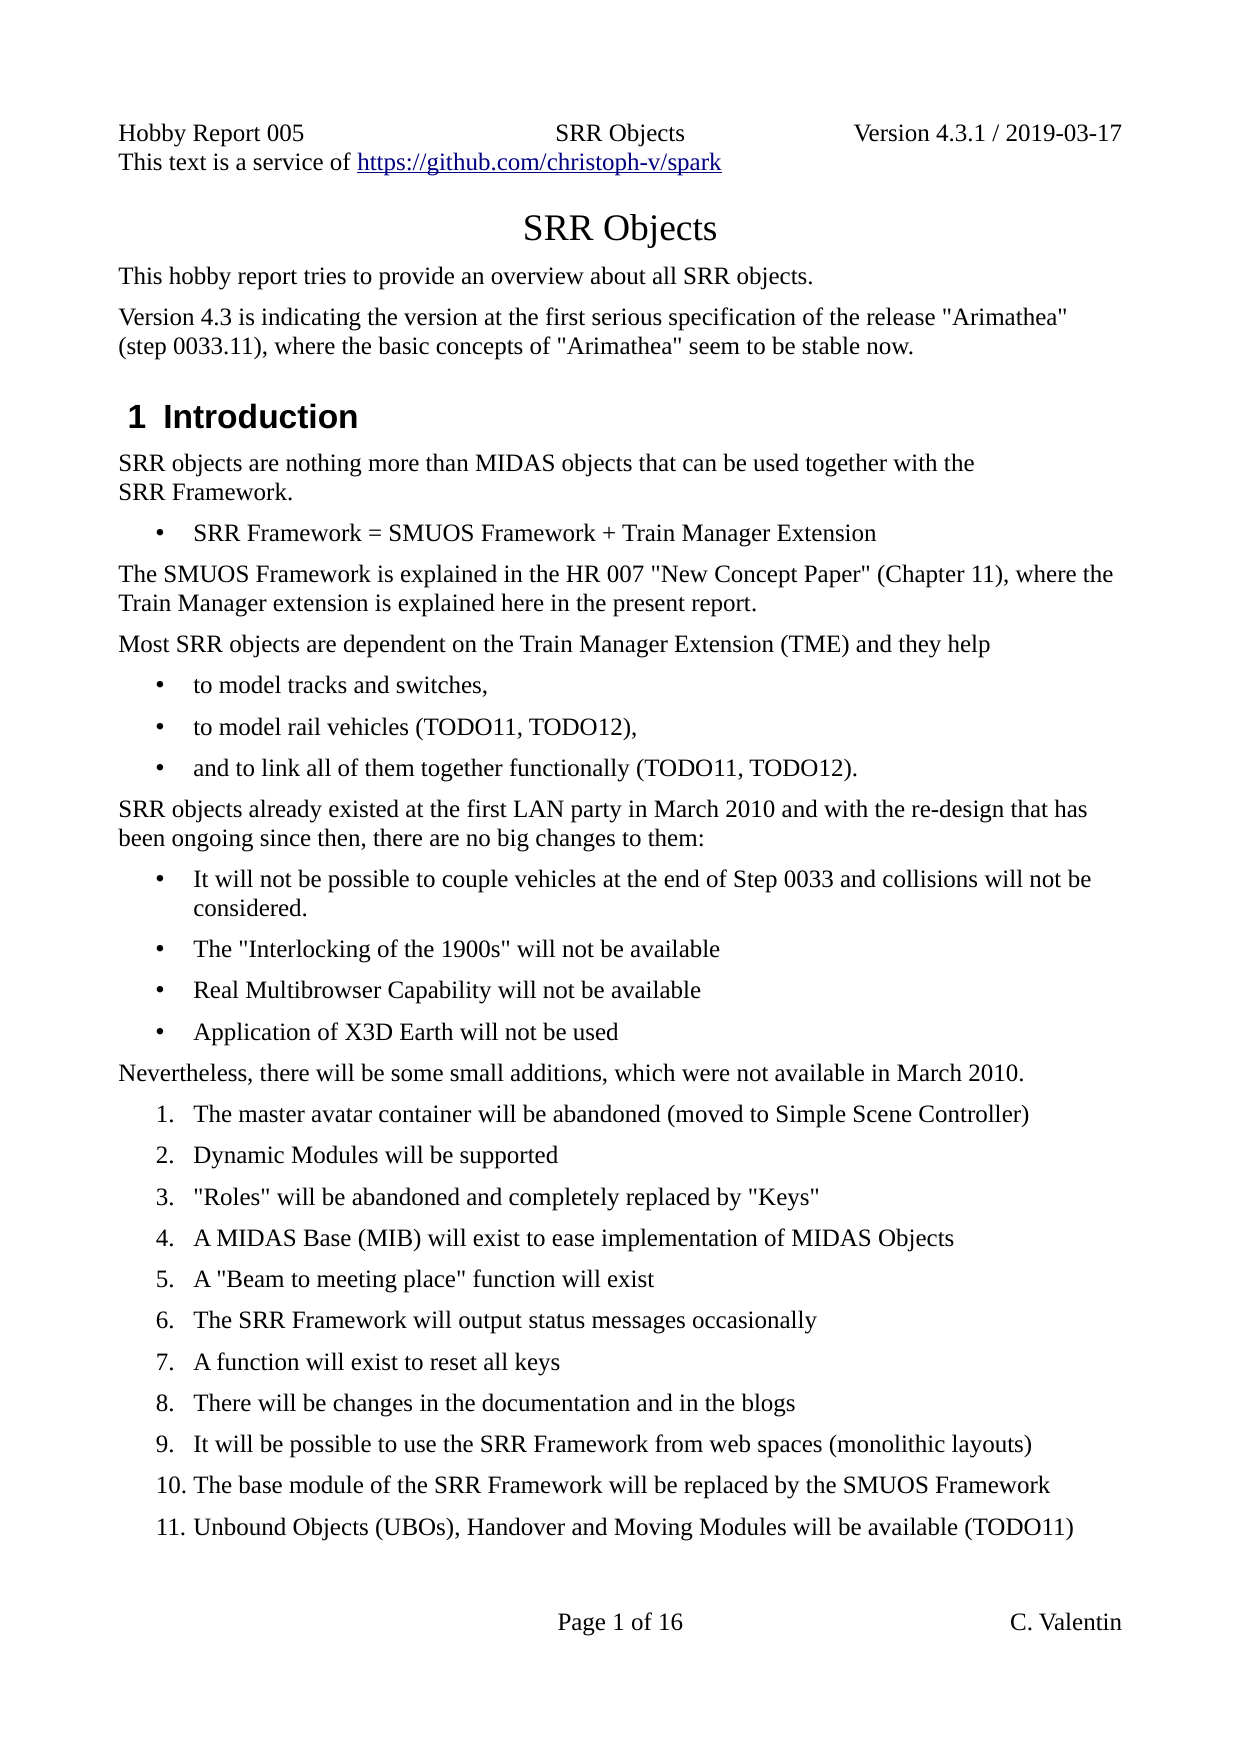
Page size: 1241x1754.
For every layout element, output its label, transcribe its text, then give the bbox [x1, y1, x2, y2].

text SRR Objects [118, 205, 1122, 248]
list There will be changes in the documentation and in the blogs [156, 1388, 1122, 1417]
text The SMUOS Framework is explained in the HR 007 "New Concept Paper" (Chapter 11), where the Train Manager extension is explained here in the present report. [118, 559, 1122, 617]
list SRR Framework = SMUOS Framework + Train Manager Extension [156, 518, 1122, 547]
list A "Beam to meeting place" function will exist [156, 1264, 1122, 1293]
text Nevertheless, there will be some small additions, which were not available in March 2010. [118, 1058, 1122, 1087]
text SRR objects already existed at the first LAN party in March 2010 and with the re-design that has been ongoing since then, there are no big changes to them: [118, 794, 1122, 852]
list A function will exist to reset all keys [156, 1347, 1122, 1376]
text SRR objects are nothing more than MIDAS objects that can be used together with the SRR Framework. [118, 448, 1122, 506]
list The master avatar container will be abandoned (moved to Simple Scene Controller) [156, 1099, 1122, 1128]
list and to link all of them together functionally (TODO11, TODO12). [156, 753, 1122, 782]
text Most SRR objects are dependent on the Train Manager Extension (TME) and they help [118, 629, 1122, 658]
text Version 4.3 is indicating the version at the first serious specification of the release "Arimathea" (step 0033.11), where the basic concepts of "Arimathea" seem to be stable now. [118, 302, 1122, 359]
list to model tracks and switches, [156, 671, 1122, 699]
list Application of X3D Earth will not be used [156, 1017, 1122, 1046]
list The SRR Framework will output status messages occasionally [156, 1306, 1122, 1334]
list Real Multibrowser Capability will not be available [156, 976, 1122, 1004]
subtitle Introduction [118, 397, 1122, 436]
list A MIDAS Base (MIB) will exist to ease implementation of MIDAS Objects [156, 1223, 1122, 1252]
list to model rail vehicles (TODO11, TODO12), [156, 712, 1122, 741]
list Dynamic Modules will be supported [156, 1141, 1122, 1169]
list Unbound Objects (UBOs), Handover and Moving Modules will be available (TODO11) [156, 1512, 1122, 1541]
list The "Interlocking of the 1900s" will not be available [156, 934, 1122, 963]
list It will not be possible to couple vehicles at the end of Step 0033 and collisions will not be consi­de­red. [156, 864, 1122, 922]
list "Roles" will be abandoned and completely replaced by "Keys" [156, 1182, 1122, 1211]
list The base module of the SRR Framework will be replaced by the SMUOS Framework [156, 1471, 1122, 1499]
text This hobby report tries to provide an overview about all SRR objects. [118, 261, 1122, 289]
list It will be possible to use the SRR Framework from web spaces (monolithic layouts) [156, 1429, 1122, 1458]
